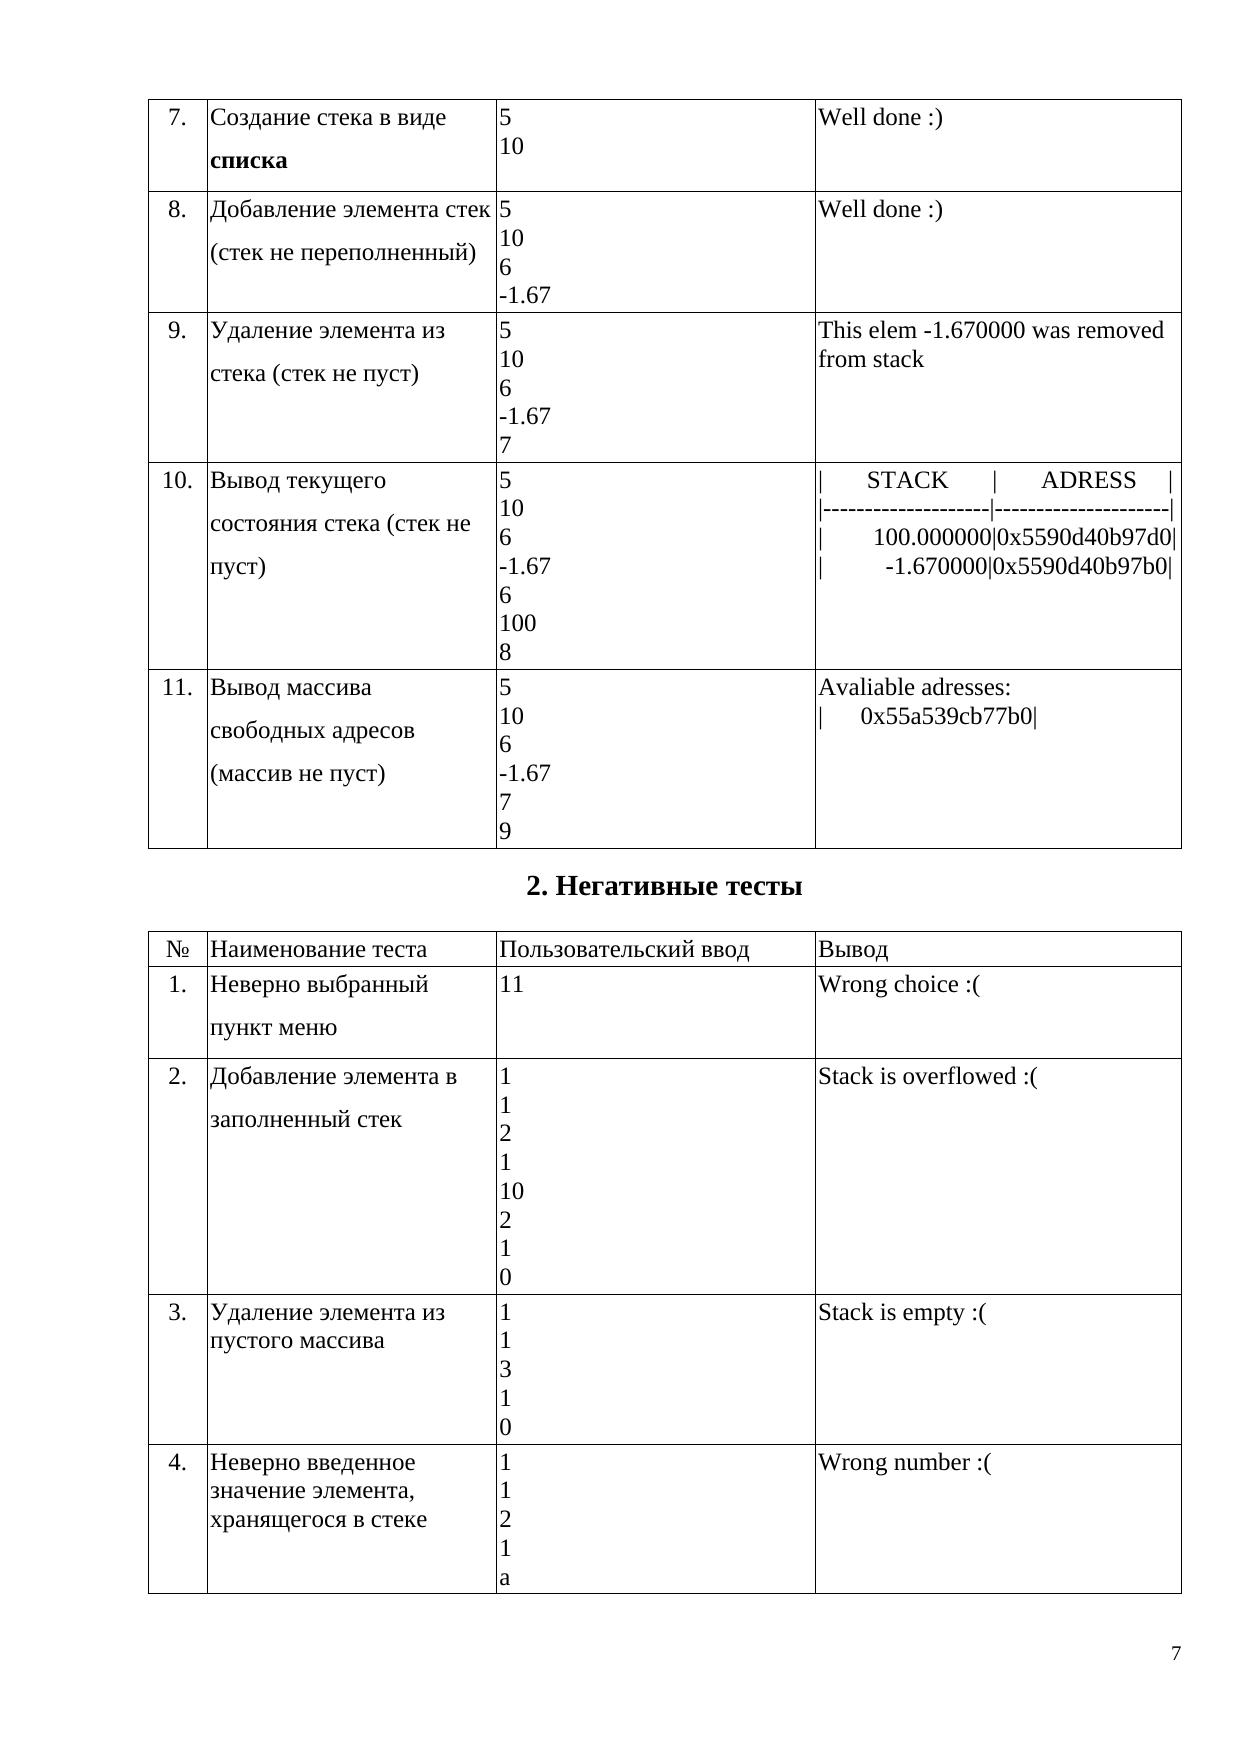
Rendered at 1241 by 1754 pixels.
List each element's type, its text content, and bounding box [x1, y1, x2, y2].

table_cell 5 10 6 -1.67 6 100 8 [497, 463, 815, 669]
table_cell This elem -1.670000 was removed from stack [816, 313, 1181, 462]
table_cell Неверно выбранный пункт меню [208, 967, 496, 1058]
table_cell Wrong choice :( [816, 967, 1181, 1058]
table_cell Wrong number :( [816, 1445, 1181, 1593]
table_header Пользовательский ввод [497, 932, 815, 966]
table_cell 11 [497, 967, 815, 1058]
table_cell 5 10 6 -1.67 [497, 192, 815, 312]
table_cell Создание стека в виде списка [208, 100, 496, 191]
table_cell Добавление элемента в заполненный стек [208, 1059, 496, 1294]
table_cell 3. [149, 1295, 207, 1443]
table_cell 2. [149, 1059, 207, 1294]
table_cell 8. [149, 192, 207, 312]
table_cell 1 1 2 1 10 2 1 0 [497, 1059, 815, 1294]
table_cell | STACK | ADRESS | |--------------------|---------------------| | 100.000000|0x5590d40b97d0| | -1.670000|0x5590d40b97b0| [816, 463, 1181, 669]
table_cell 5 10 [497, 100, 815, 191]
subtitle 2. Негативные тесты [148, 868, 1181, 902]
table_cell Well done :) [816, 192, 1181, 312]
table_cell Avaliable adresses: | 0x55a539cb77b0| [816, 670, 1181, 847]
table_cell 9. [149, 313, 207, 462]
table_header Наименование теста [208, 932, 496, 966]
table_cell Неверно введенное значение элемента, хранящегося в стеке [208, 1445, 496, 1593]
table_header Вывод [816, 932, 1181, 966]
table_cell 7. [149, 100, 207, 191]
table_cell 4. [149, 1445, 207, 1593]
table_cell 5 10 6 -1.67 7 9 [497, 670, 815, 847]
table_cell Вывод массива свободных адресов (массив не пуст) [208, 670, 496, 847]
table_cell 5 10 6 -1.67 7 [497, 313, 815, 462]
table_header № [149, 932, 207, 966]
table_cell Stack is empty :( [816, 1295, 1181, 1443]
table_cell 11. [149, 670, 207, 847]
table_cell Добавление элемента стек (стек не переполненный) [208, 192, 496, 312]
table_cell Well done :) [816, 100, 1181, 191]
table_cell 1. [149, 967, 207, 1058]
table_cell 10. [149, 463, 207, 669]
table_cell Удаление элемента из стека (стек не пуст) [208, 313, 496, 462]
table_cell Удаление элемента из пустого массива [208, 1295, 496, 1443]
table_cell 1 1 2 1 a [497, 1445, 815, 1593]
table_cell Вывод текущего состояния стека (стек не пуст) [208, 463, 496, 669]
table_cell 1 1 3 1 0 [497, 1295, 815, 1443]
table_cell Stack is overflowed :( [816, 1059, 1181, 1294]
